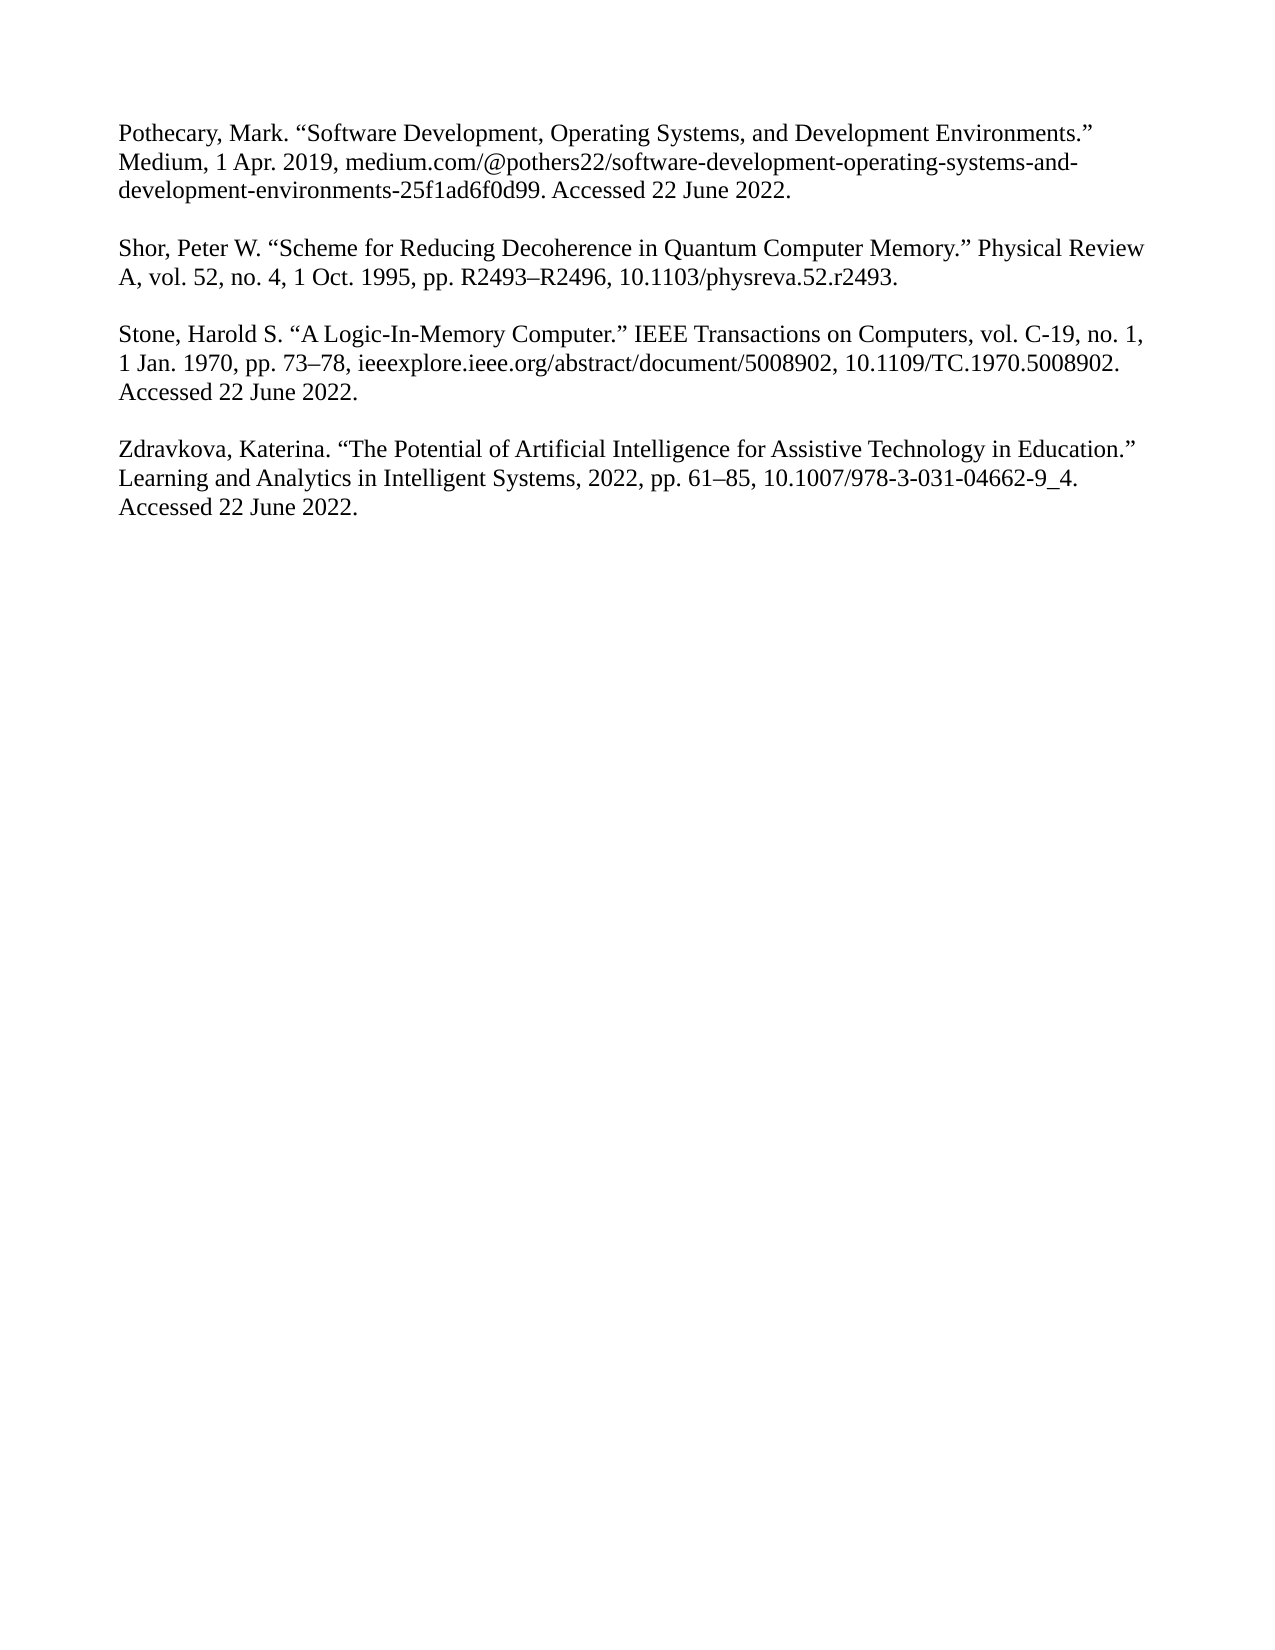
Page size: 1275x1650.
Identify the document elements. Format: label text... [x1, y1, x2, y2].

text Stone, Harold S. “A Logic-In-Memory Computer.” IEEE Transactions on Computers, vol. C-19, no. 1, 1 Jan. 1970, pp. 73–78, ieeexplore.ieee.org/abstract/document/5008902, 10.1109/TC.1970.5008902. Accessed 22 June 2022. [118, 319, 1157, 406]
text Shor, Peter W. “Scheme for Reducing Decoherence in Quantum Computer Memory.” Physical Review A, vol. 52, no. 4, 1 Oct. 1995, pp. R2493–R2496, 10.1103/physreva.52.r2493. [118, 233, 1157, 291]
text Zdravkova, Katerina. “The Potential of Artificial Intelligence for Assistive Technology in Education.” Learning and Analytics in Intelligent Systems, 2022, pp. 61–85, 10.1007/978-3-031-04662-9_4. Accessed 22 June 2022. [118, 434, 1157, 521]
text Pothecary, Mark. “Software Development, Operating Systems, and Development Environments.” Medium, 1 Apr. 2019, medium.com/@pothers22/software-development-operating-systems-and-development-environments-25f1ad6f0d99. Accessed 22 June 2022. [118, 118, 1157, 204]
